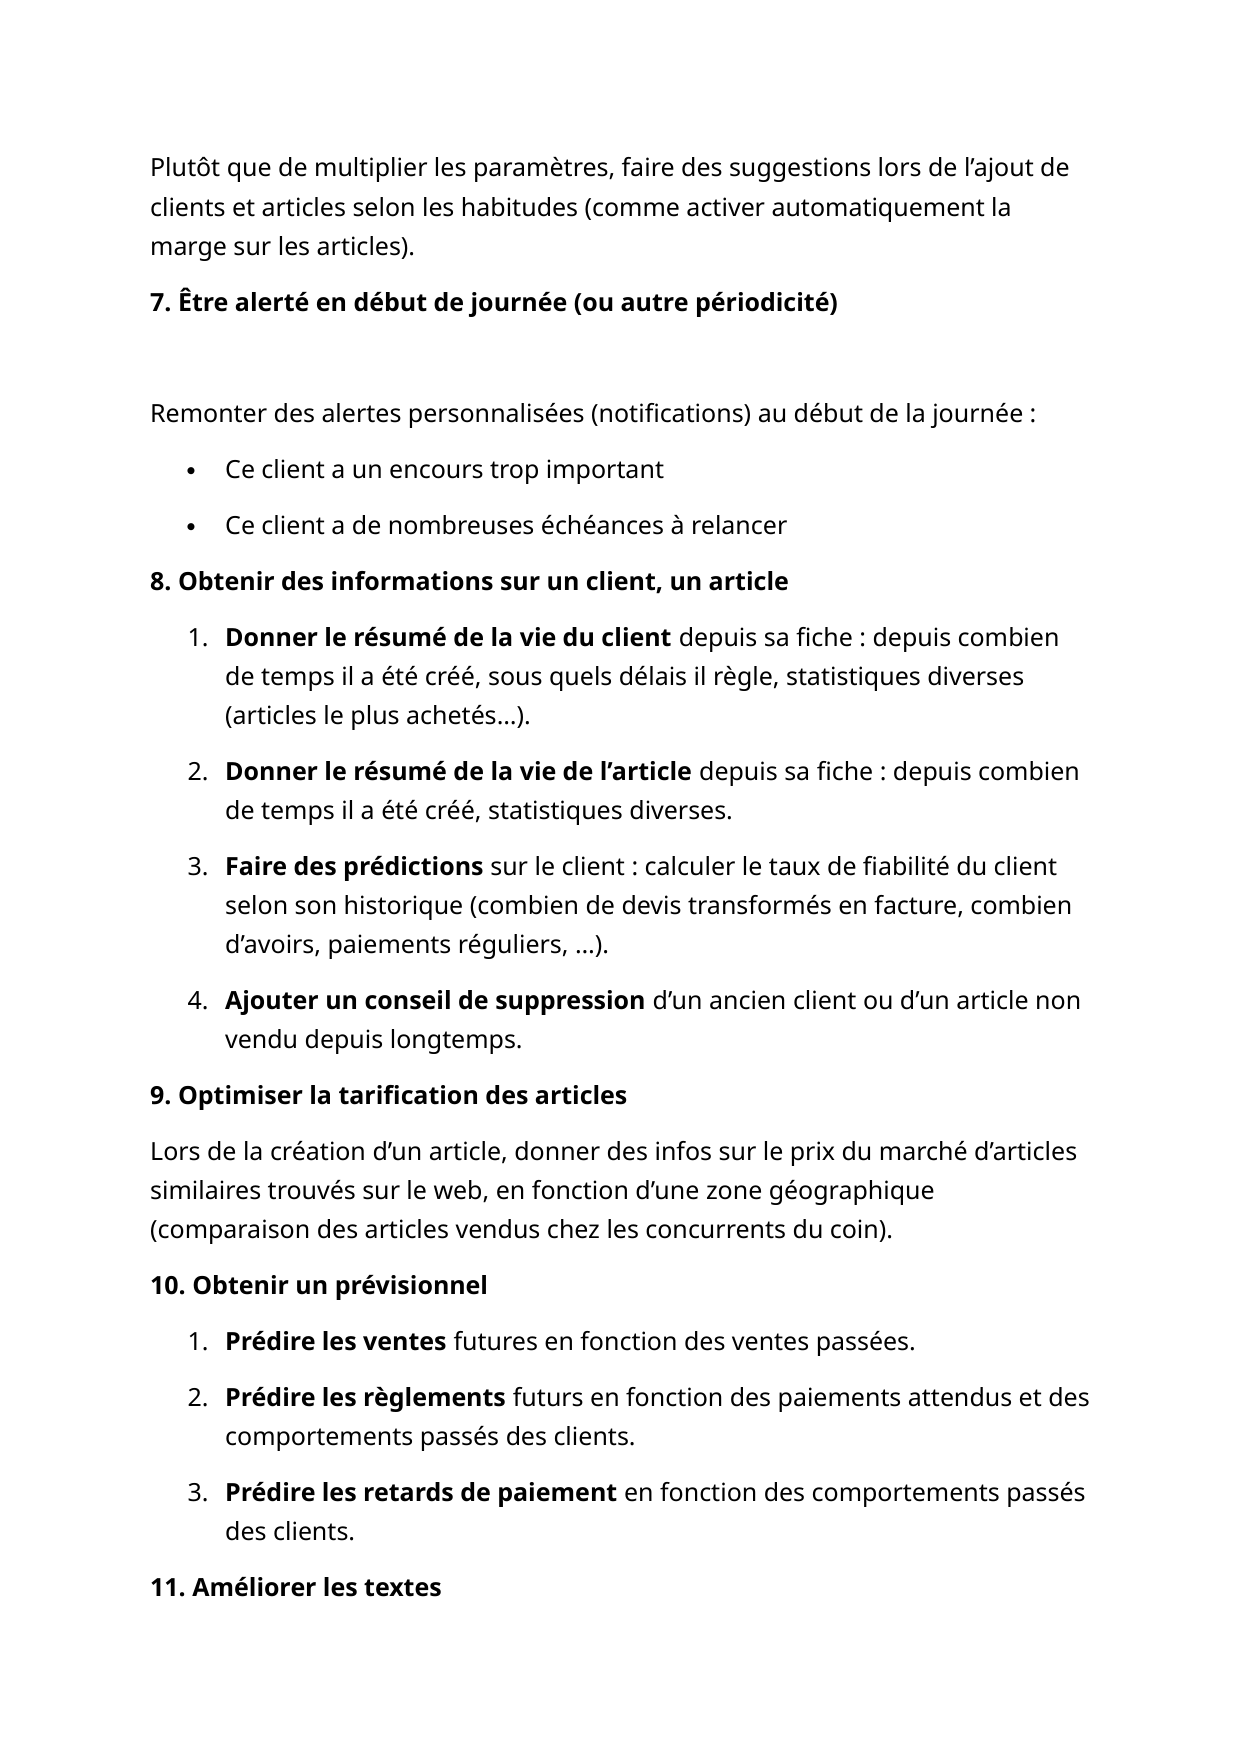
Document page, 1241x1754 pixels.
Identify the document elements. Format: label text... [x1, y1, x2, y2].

list Prédire les ventes futures en fonction des ventes passées. [187, 1323, 1090, 1357]
list Ajouter un conseil de suppression d’un ancien client ou d’un article non vendu depuis longtemps. [187, 982, 1090, 1056]
list Prédire les retards de paiement en fonction des comportements passés des clients. [187, 1474, 1090, 1547]
list Donner le résumé de la vie du client depuis sa fiche : depuis combien de temps il a été créé, sous quels délais il règle, statistiques diverses (articles le plus achetés…). [187, 619, 1090, 732]
text 11. Améliorer les textes [150, 1569, 1090, 1603]
text Plutôt que de multiplier les paramètres, faire des suggestions lors de l’ajout de clients et articles selon les habitudes (comme activer automatiquement la marge sur les articles). [150, 150, 1090, 262]
list Ce client a de nombreuses échéances à relancer [187, 507, 1090, 542]
text 9. Optimiser la tarification des articles [150, 1077, 1090, 1112]
text 10. Obtenir un prévisionnel [150, 1267, 1090, 1302]
list Donner le résumé de la vie de l’article depuis sa fiche : depuis combien de temps il a été créé, statistiques diverses. [187, 753, 1090, 827]
text Remonter des alertes personnalisées (notifications) au début de la journée : [150, 396, 1090, 430]
list Faire des prédictions sur le client : calculer le taux de fiabilité du client selon son historique (combien de devis transformés en facture, combien d’avoirs, paiements réguliers, …). [187, 848, 1090, 961]
list Ce client a un encours trop important [187, 452, 1090, 486]
text 7. Être alerté en début de journée (ou autre périodicité) [150, 284, 1090, 318]
text Lors de la création d’un article, donner des infos sur le prix du marché d’articles similaires trouvés sur le web, en fonction d’une zone géographique (comparaison des articles vendus chez les concurrents du coin). [150, 1133, 1090, 1246]
text 8. Obtenir des informations sur un client, un article [150, 563, 1090, 597]
list Prédire les règlements futurs en fonction des paiements attendus et des comportements passés des clients. [187, 1379, 1090, 1452]
